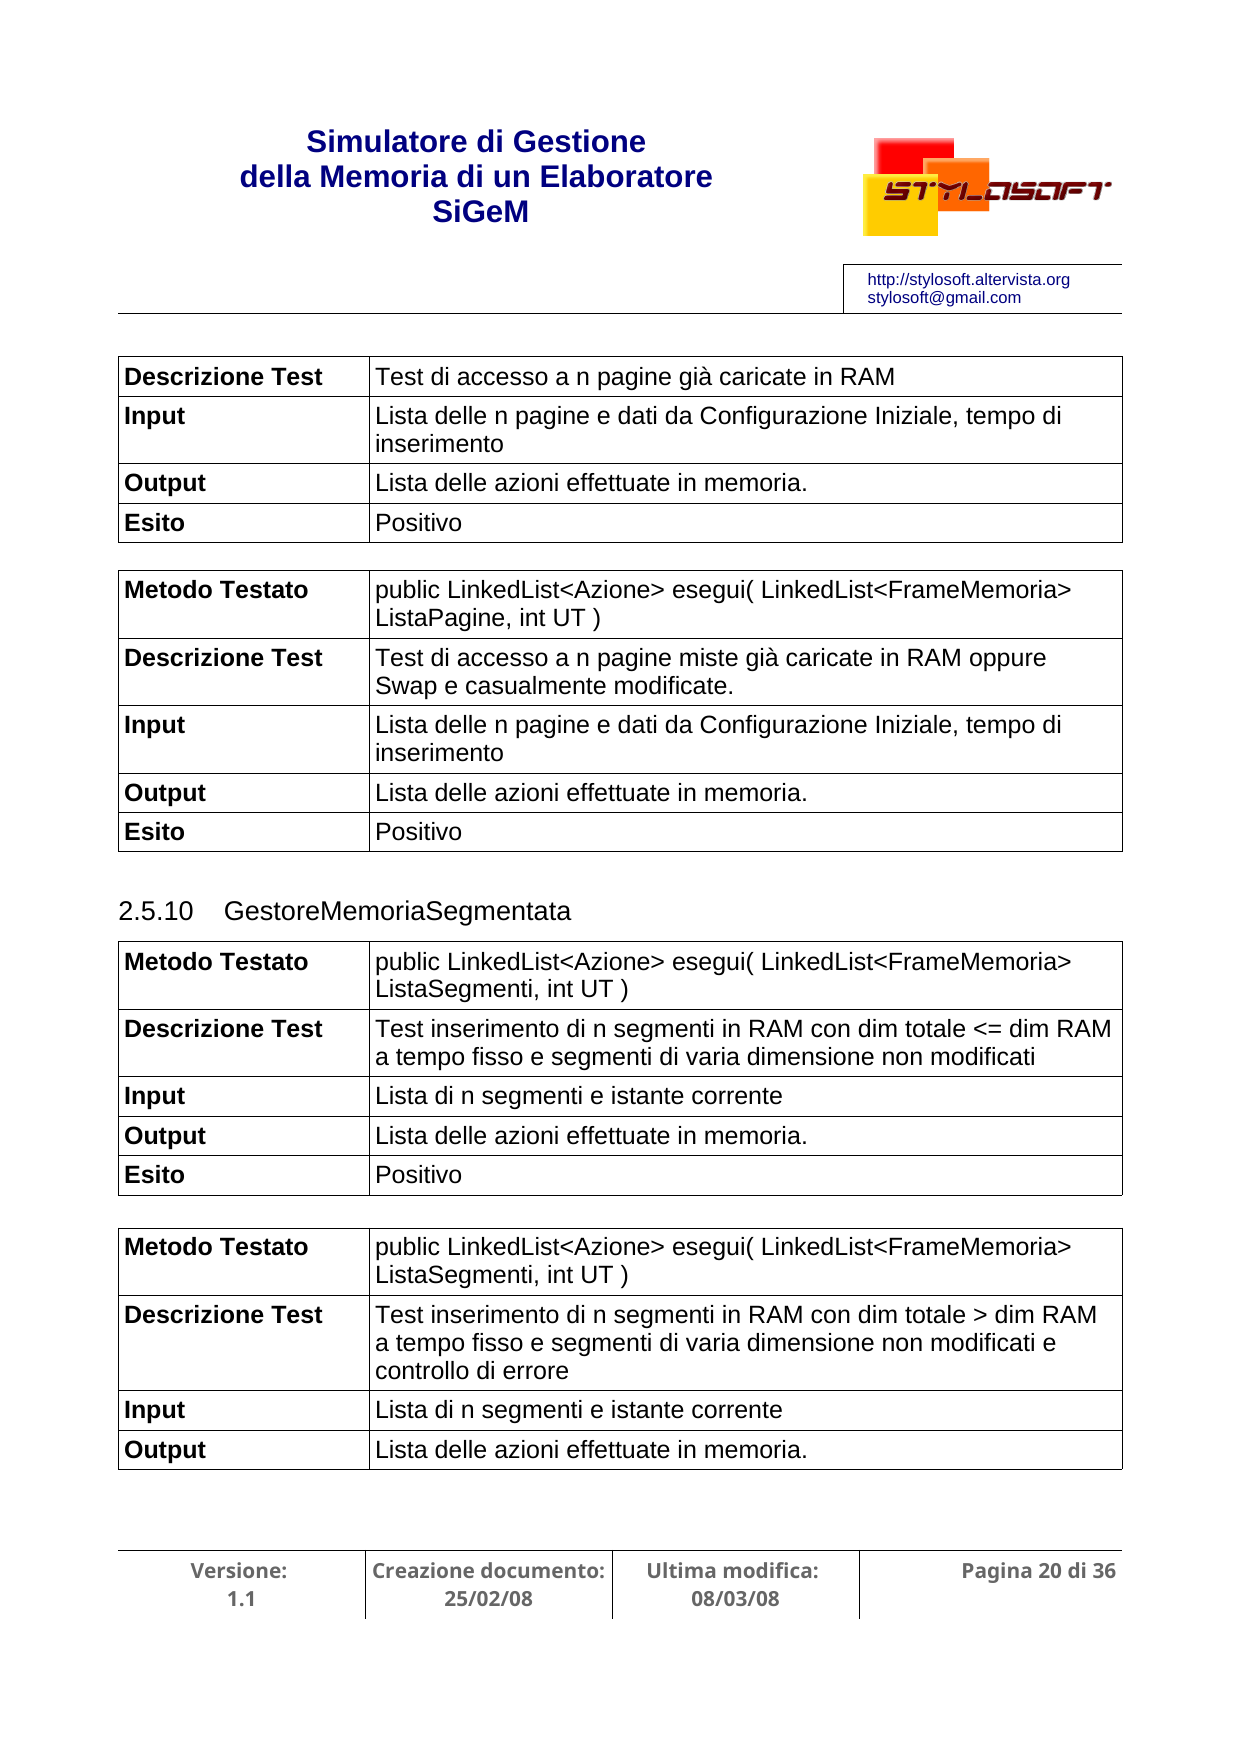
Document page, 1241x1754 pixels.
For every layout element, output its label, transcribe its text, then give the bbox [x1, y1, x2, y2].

table_cell Test di accesso a n pagine già caricate in RAM [370, 357, 1122, 396]
table_cell Lista delle azioni effettuate in memoria. [370, 1431, 1122, 1469]
table_cell Descrizione Test [119, 1296, 369, 1390]
table_header public LinkedList<Azione> esegui( LinkedList<FrameMemoria> ListaSegmenti, int UT ) [370, 1229, 1122, 1295]
table_cell Positivo [370, 504, 1122, 542]
table_cell Test di accesso a n pagine miste già caricate in RAM oppure Swap e casualmente modificate. [370, 639, 1122, 705]
table_cell Lista delle azioni effettuate in memoria. [370, 1117, 1122, 1155]
table_cell Output [119, 1117, 369, 1155]
table_header Metodo Testato [119, 571, 369, 638]
table_cell Lista di n segmenti e istante corrente [370, 1077, 1122, 1116]
table_cell Esito [119, 813, 369, 851]
table_cell Output [119, 1431, 369, 1469]
table_cell Input [119, 706, 369, 772]
table_header Metodo Testato [119, 1229, 369, 1295]
table_cell Input [119, 1391, 369, 1429]
table_header public LinkedList<Azione> esegui( LinkedList<FrameMemoria> ListaSegmenti, int UT ) [370, 942, 1122, 1009]
table_cell Esito [119, 1156, 369, 1195]
table_cell Descrizione Test [119, 1010, 369, 1076]
picture [848, 123, 1117, 247]
table_cell Lista delle azioni effettuate in memoria. [370, 774, 1122, 812]
table_cell Output [119, 464, 369, 503]
table_cell Input [119, 397, 369, 463]
table_cell Test inserimento di n segmenti in RAM con dim totale <= dim RAM a tempo fisso e segmenti di varia dimensione non modificati [370, 1010, 1122, 1076]
table_cell Descrizione Test [119, 357, 369, 396]
table_cell Lista delle n pagine e dati da Configurazione Iniziale, tempo di inserimento [370, 706, 1122, 772]
table_cell Lista delle n pagine e dati da Configurazione Iniziale, tempo di inserimento [370, 397, 1122, 463]
table_cell Esito [119, 504, 369, 542]
table_cell Output [119, 774, 369, 812]
table_header Metodo Testato [119, 942, 369, 1009]
table_cell Positivo [370, 813, 1122, 851]
table_cell Lista di n segmenti e istante corrente [370, 1391, 1122, 1429]
table_cell Lista delle azioni effettuate in memoria. [370, 464, 1122, 503]
table_cell Descrizione Test [119, 639, 369, 705]
table_cell Input [119, 1077, 369, 1116]
table_header public LinkedList<Azione> esegui( LinkedList<FrameMemoria> ListaPagine, int UT ) [370, 571, 1122, 638]
table_cell Test inserimento di n segmenti in RAM con dim totale > dim RAM a tempo fisso e segmenti di varia dimensione non modificati e controllo di errore [370, 1296, 1122, 1390]
table_cell Positivo [370, 1156, 1122, 1195]
subtitle GestoreMemoriaSegmentata [118, 896, 1122, 927]
